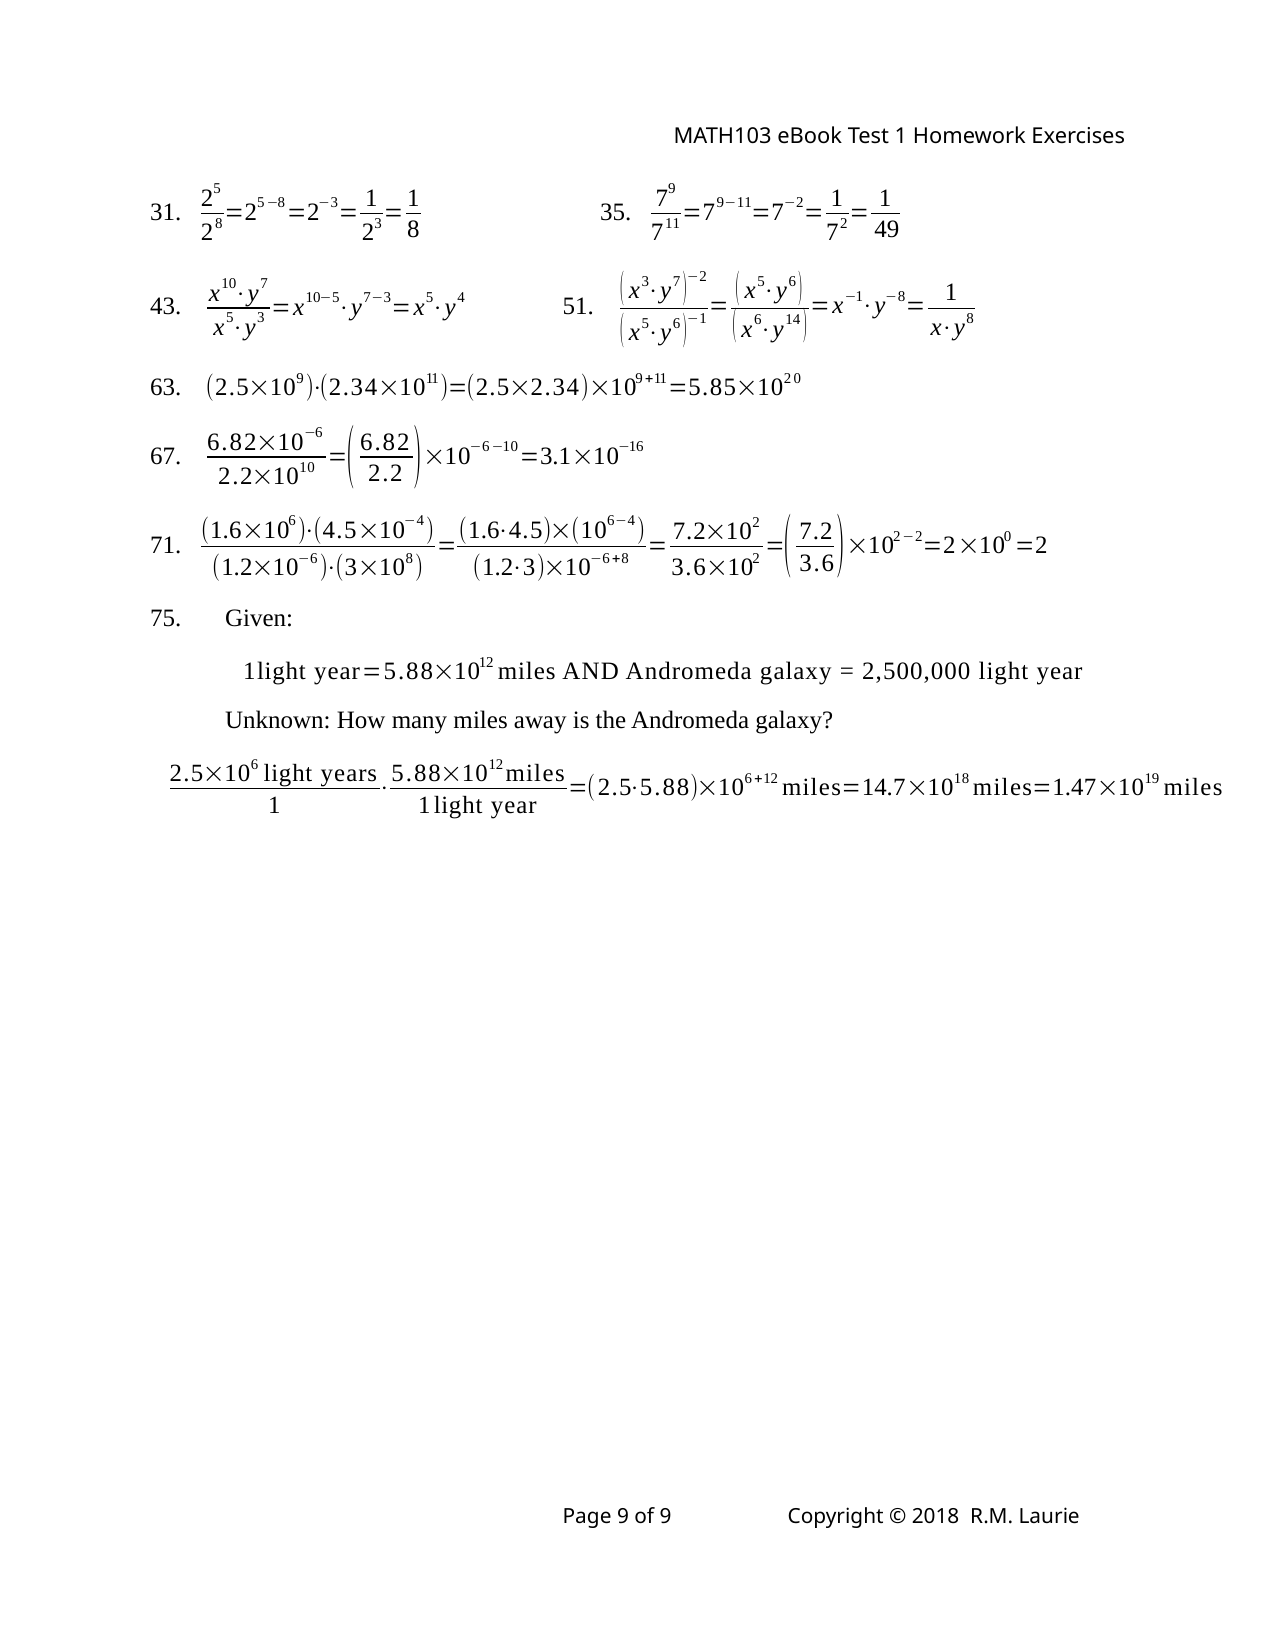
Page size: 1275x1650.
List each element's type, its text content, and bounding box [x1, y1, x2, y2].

text 63. [150, 369, 1125, 402]
text Unknown: How many miles away is the Andromeda galaxy? [150, 706, 1125, 734]
text 75. Given: [150, 603, 1125, 632]
text 31. 35. [150, 180, 1125, 246]
text 67. [150, 423, 1125, 490]
text 43. 51. [150, 267, 1125, 348]
text 71. [150, 511, 1125, 582]
